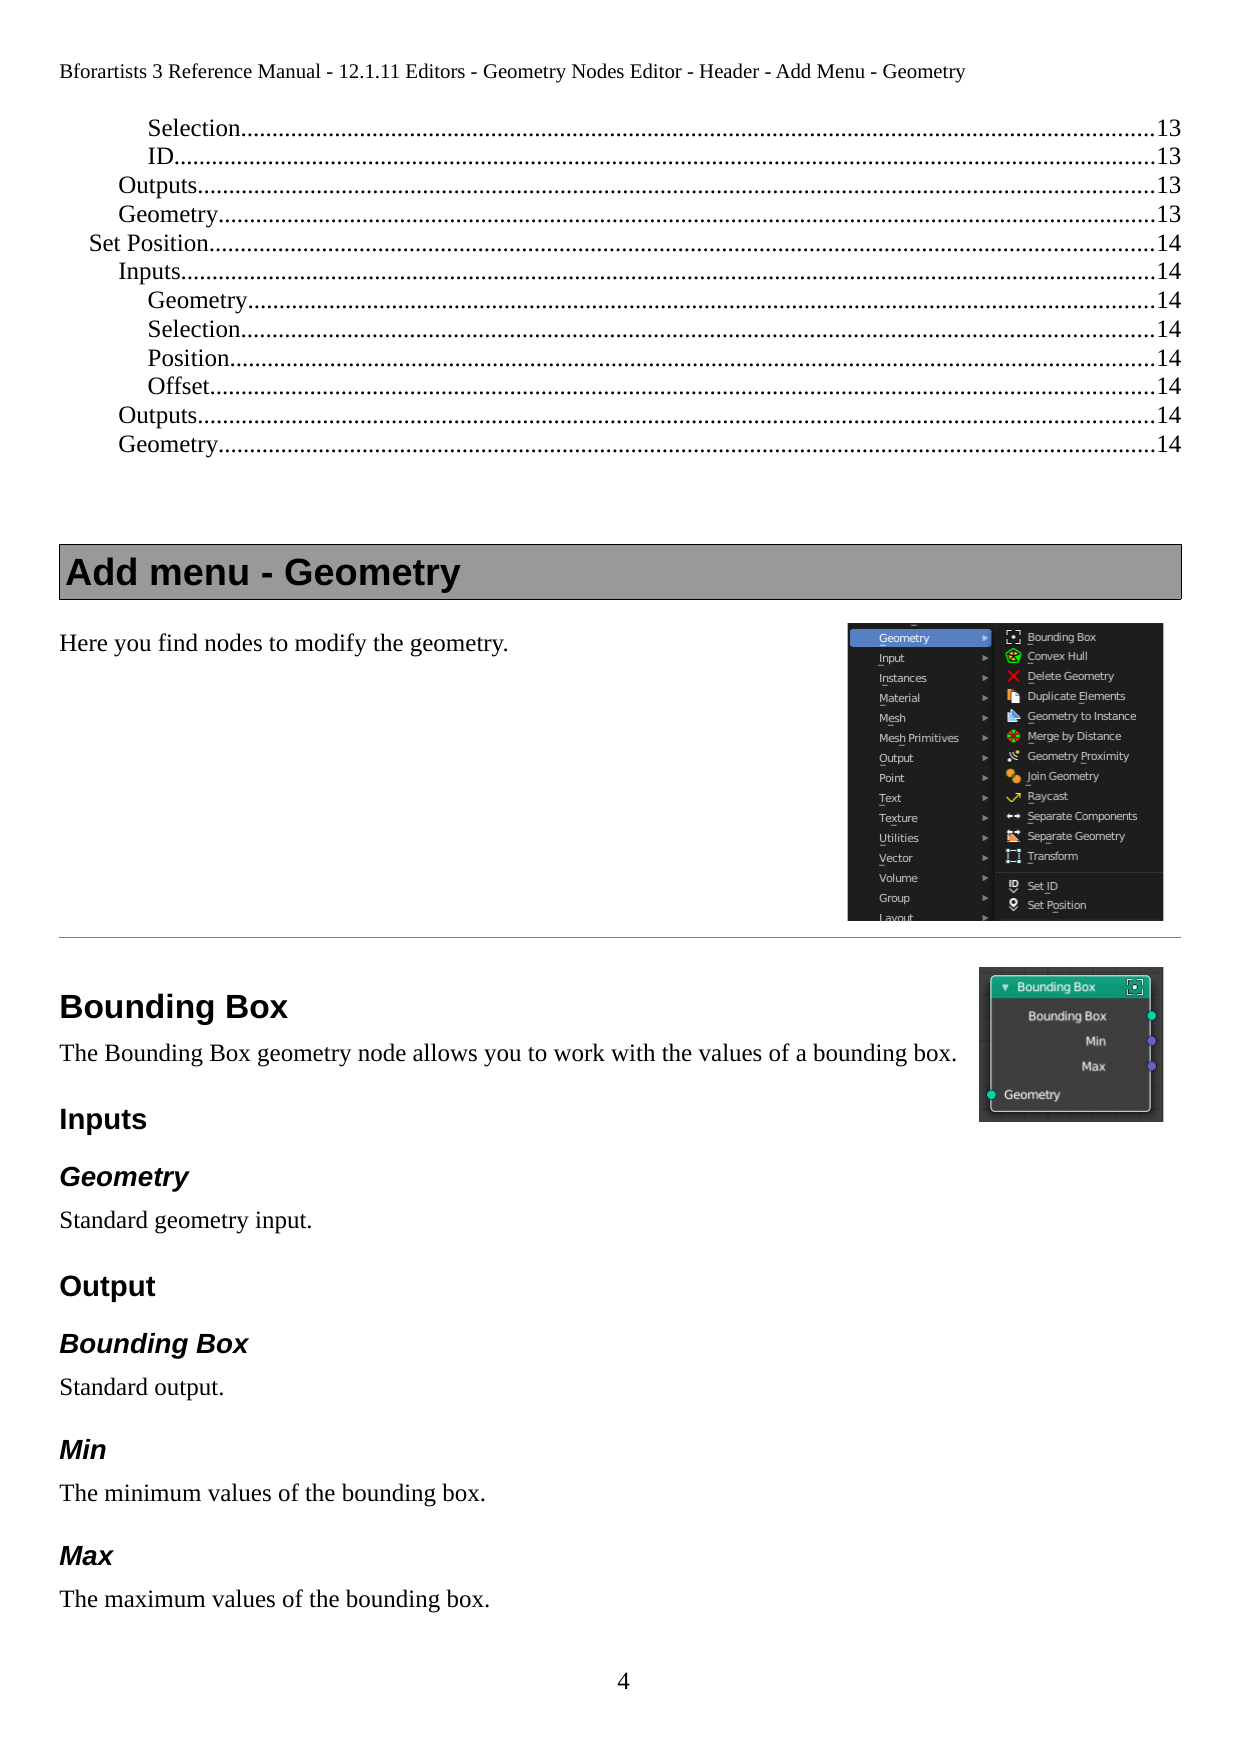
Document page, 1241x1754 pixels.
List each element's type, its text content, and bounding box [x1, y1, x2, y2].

text Geometry 14 [147, 285, 1181, 314]
table_header Add menu - Geometry [60, 545, 1181, 599]
text The maximum values of the bounding box. [59, 1584, 1181, 1613]
subtitle Output [59, 1269, 1181, 1303]
text Geometry 13 [118, 199, 1181, 228]
text Offset 14 [147, 371, 1181, 400]
subtitle Bounding Box [59, 1328, 1181, 1359]
subtitle Max [59, 1539, 1181, 1571]
text Selection 14 [147, 314, 1181, 343]
subtitle [1164, 987, 1181, 1026]
text Here you find nodes to modify the geometry. [59, 628, 847, 657]
text Position 14 [147, 343, 1181, 371]
text The minimum values of the bounding box. [59, 1478, 1181, 1507]
picture [847, 623, 1164, 921]
text Selection 13 [147, 113, 1181, 141]
picture [979, 967, 1164, 1122]
subtitle Inputs [59, 1102, 1181, 1136]
subtitle Min [59, 1433, 1181, 1465]
text Standard output. [59, 1372, 1181, 1401]
text Geometry 14 [118, 429, 1181, 458]
text Inputs 14 [118, 256, 1181, 285]
text ID 13 [147, 141, 1181, 170]
subtitle Bounding Box [59, 987, 979, 1026]
text The Bounding Box geometry node allows you to work with the values of a bounding box. [59, 1038, 979, 1067]
text Standard geometry input. [59, 1205, 1181, 1234]
text Outputs 13 [118, 170, 1181, 199]
text Outputs 14 [118, 400, 1181, 429]
text Set Position 14 [88, 228, 1181, 256]
subtitle Geometry [59, 1161, 1181, 1193]
